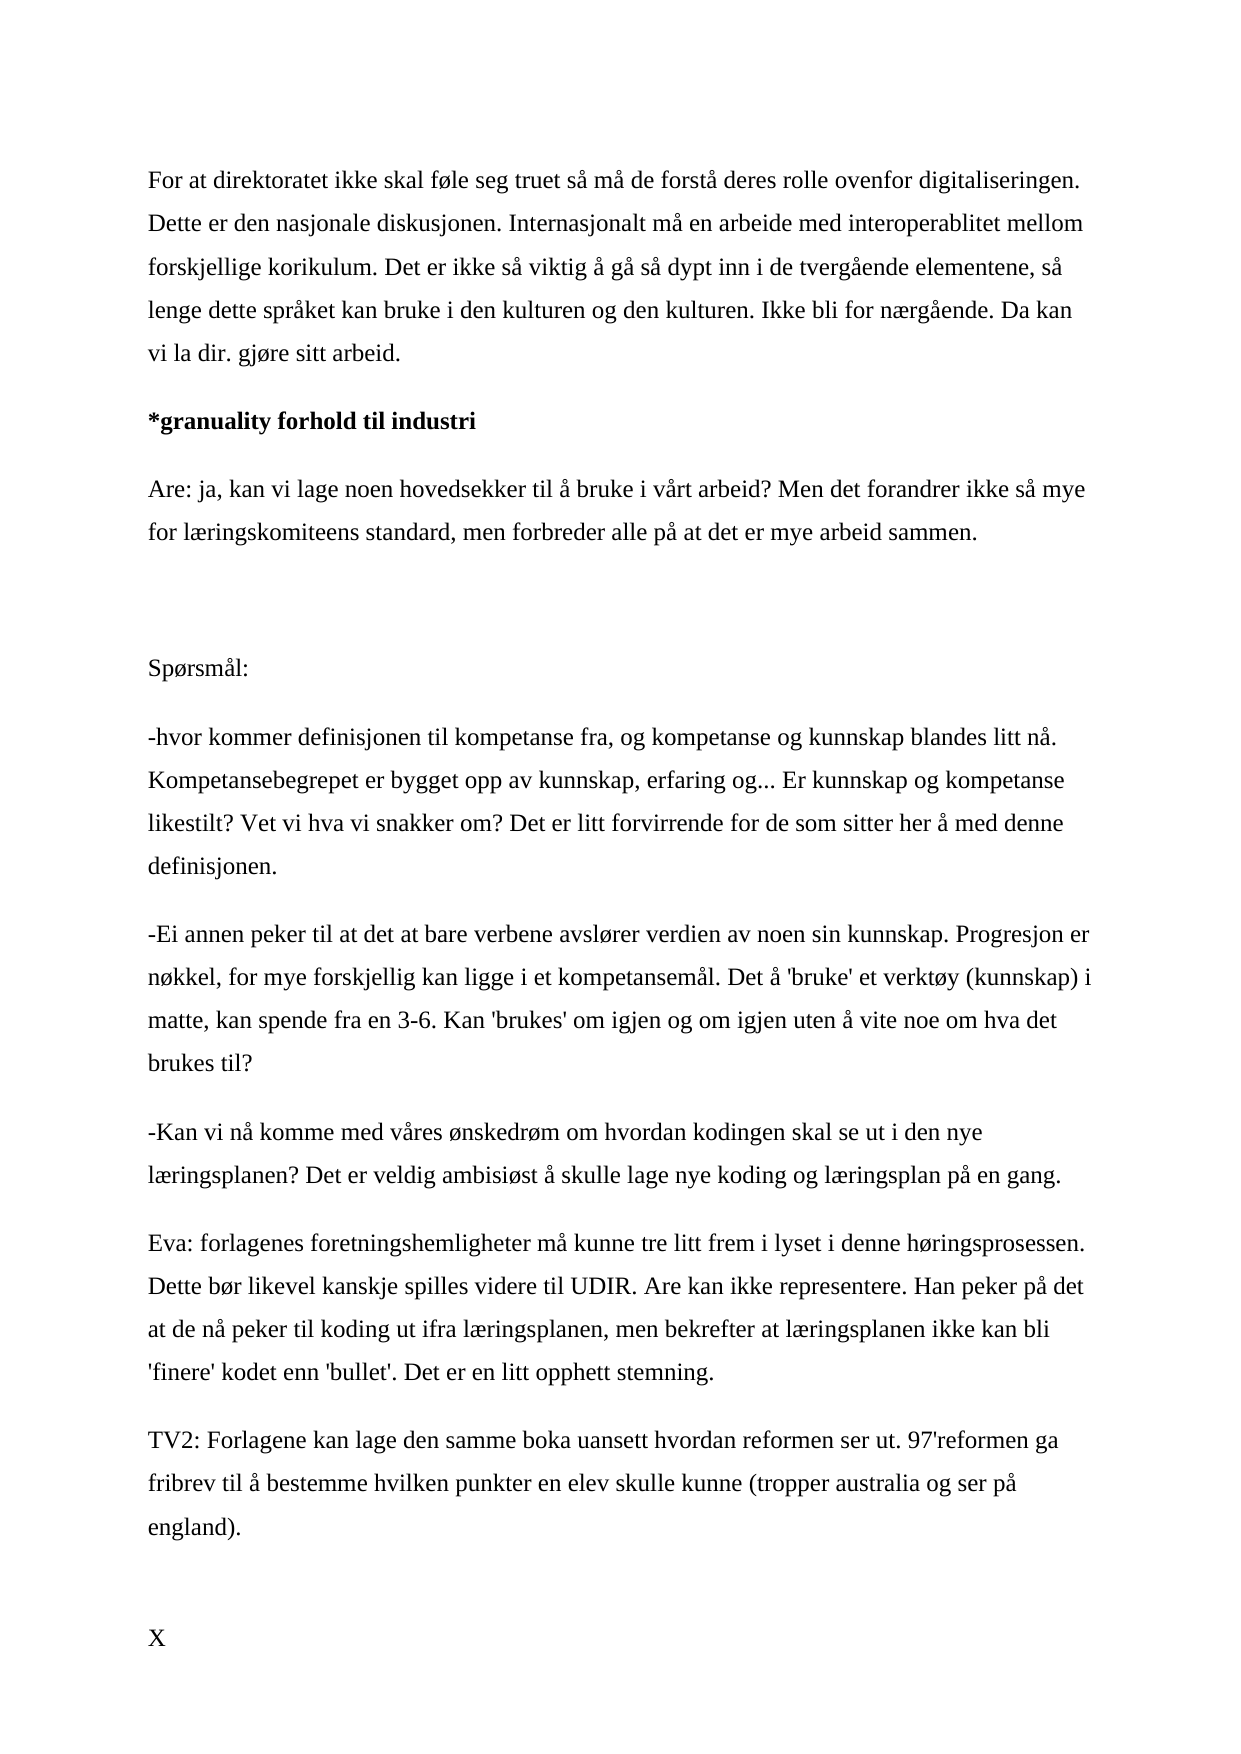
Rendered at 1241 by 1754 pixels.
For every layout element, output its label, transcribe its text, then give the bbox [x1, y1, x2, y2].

text -hvor kommer definisjonen til kompetanse fra, og kompetanse og kunnskap blandes litt nå. Kompetansebegrepet er bygget opp av kunnskap, erfaring og... Er kunnskap og kompetanse likestilt? Vet vi hva vi snakker om? Det er litt forvirrende for de som sitter her å med denne definisjonen. [148, 722, 1092, 880]
text Spørsmål: [148, 653, 1092, 682]
text -Ei annen peker til at det at bare verbene avslører verdien av noen sin kunnskap. Progresjon er nøkkel, for mye forskjellig kan ligge i et kompetansemål. Det å 'bruke' et verktøy (kunnskap) i matte, kan spende fra en 3-6. Kan 'brukes' om igjen og om igjen uten å vite noe om hva det brukes til? [148, 919, 1092, 1077]
text -Kan vi nå komme med våres ønskedrøm om hvordan kodingen skal se ut i den nye læringsplanen? Det er veldig ambisiøst å skulle lage nye koding og læringsplan på en gang. [148, 1117, 1092, 1188]
text For at direktoratet ikke skal føle seg truet så må de forstå deres rolle ovenfor digitaliseringen. Dette er den nasjonale diskusjonen. Internasjonalt må en arbeide med interoperablitet mellom forskjellige korikulum. Det er ikke så viktig å gå så dypt inn i de tvergående elementene, så lenge dette språket kan bruke i den kulturen og den kulturen. Ikke bli for nærgående. Da kan vi la dir. gjøre sitt arbeid. [148, 165, 1092, 367]
text Are: ja, kan vi lage noen hovedsekker til å bruke i vårt arbeid? Men det forandrer ikke så mye for læringskomiteens standard, men forbreder alle på at det er mye arbeid sammen. [148, 474, 1092, 546]
text *granuality forhold til industri [148, 406, 1092, 435]
text TV2: Forlagene kan lage den samme boka uansett hvordan reformen ser ut. 97'reformen ga fribrev til å bestemme hvilken punkter en elev skulle kunne (tropper australia og ser på england). [148, 1425, 1092, 1540]
text Eva: forlagenes foretningshemligheter må kunne tre litt frem i lyset i denne høringsprosessen. Dette bør likevel kanskje spilles videre til UDIR. Are kan ikke representere. Han peker på det at de nå peker til koding ut ifra læringsplanen, men bekrefter at læringsplanen ikke kan bli 'finere' kodet enn 'bullet'. Det er en litt opphett stemning. [148, 1228, 1092, 1386]
